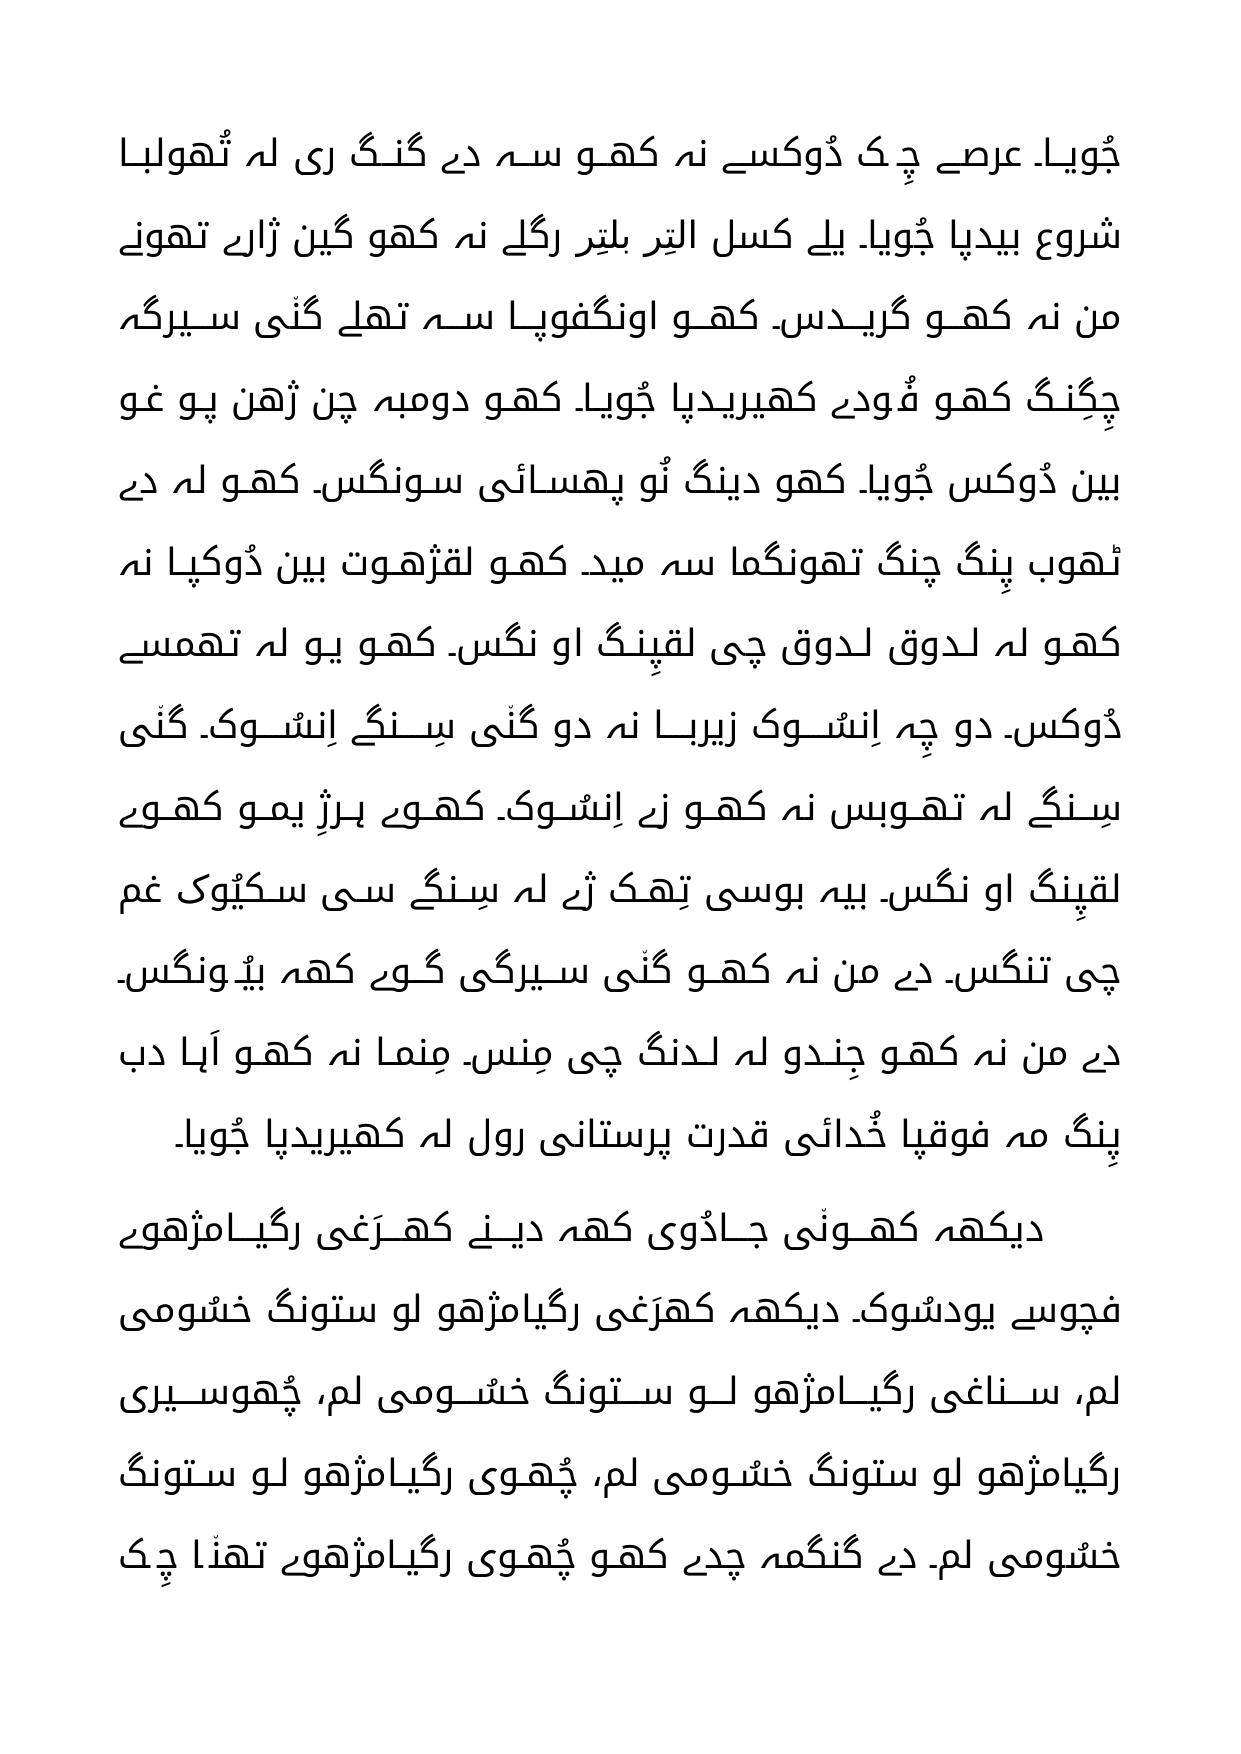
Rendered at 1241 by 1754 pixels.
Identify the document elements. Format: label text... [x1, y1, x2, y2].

text جُویا۔ عرصے چِک دُوکسے نہ کھو سہ دے گنگ ری لہ تُھولبا شروع بیدپا جُویا۔ یلے کسل التِر بلتِر رگلے نہ کھو گین ژارے تھونے من نہ کھو گریدس۔ کھو اونگفوپا سہ تھلے گن٘ی سیرگہ چِگِنگ کھو فُودے کھیریدپا جُویا۔ کھو دومبہ چن ژھن پو غو بین دُوکس جُویا۔ کھو دینگ نُو پھسائی سونگس۔ کھو لہ دے ٹھوب پِنگ چنگ تھونگما سہ مید۔ کھو لقژھوت بین دُوکپا نہ کھو لہ لدوق لدوق چی لقپِنگ او نگس۔ کھو یو لہ تھمسے دُوکس۔ دو چِہ اِنسُوک زیربا نہ دو گن٘ی سِنگے اِنسُوک۔ گن٘ی سِنگے لہ تھوبس نہ کھو زے اِنسُوک۔ کھوے ہرژِ یمو کھوے لقپِنگ او نگس۔ بیہ بوسی تِھک ژے لہ سِنگے سی سکیُوک غم چی تنگس۔ دے من نہ کھو گن٘ی سیرگی گوے کھہ بیُونگس۔ دے من نہ کھو جِندو لہ لدنگ چی مِنس۔ مِنما نہ کھو اَہا دب پِنگ مہ فوقپا خُدائی قدرت پرستانی رول لہ کھیریدپا جُویا۔ [118, 118, 1122, 1171]
text دیکھہ کھون٘ی جادُوی کھہ دینے کھرَغی رگیامژھوے فچوسے یودسُوک۔ دیکھہ کھرَغی رگیامژھو لو ستونگ خسُومی لم، سناغی رگیامژھو لو ستونگ خسُومی لم، چُھوسیری رگیامژھو لو ستونگ خسُومی لم، چُھوی رگیامژھو لو ستونگ خسُومی لم۔ دے گنگمہ چدے کھو چُھوی رگیامژھوے تھن٘ا چِک [118, 1193, 1122, 1591]
